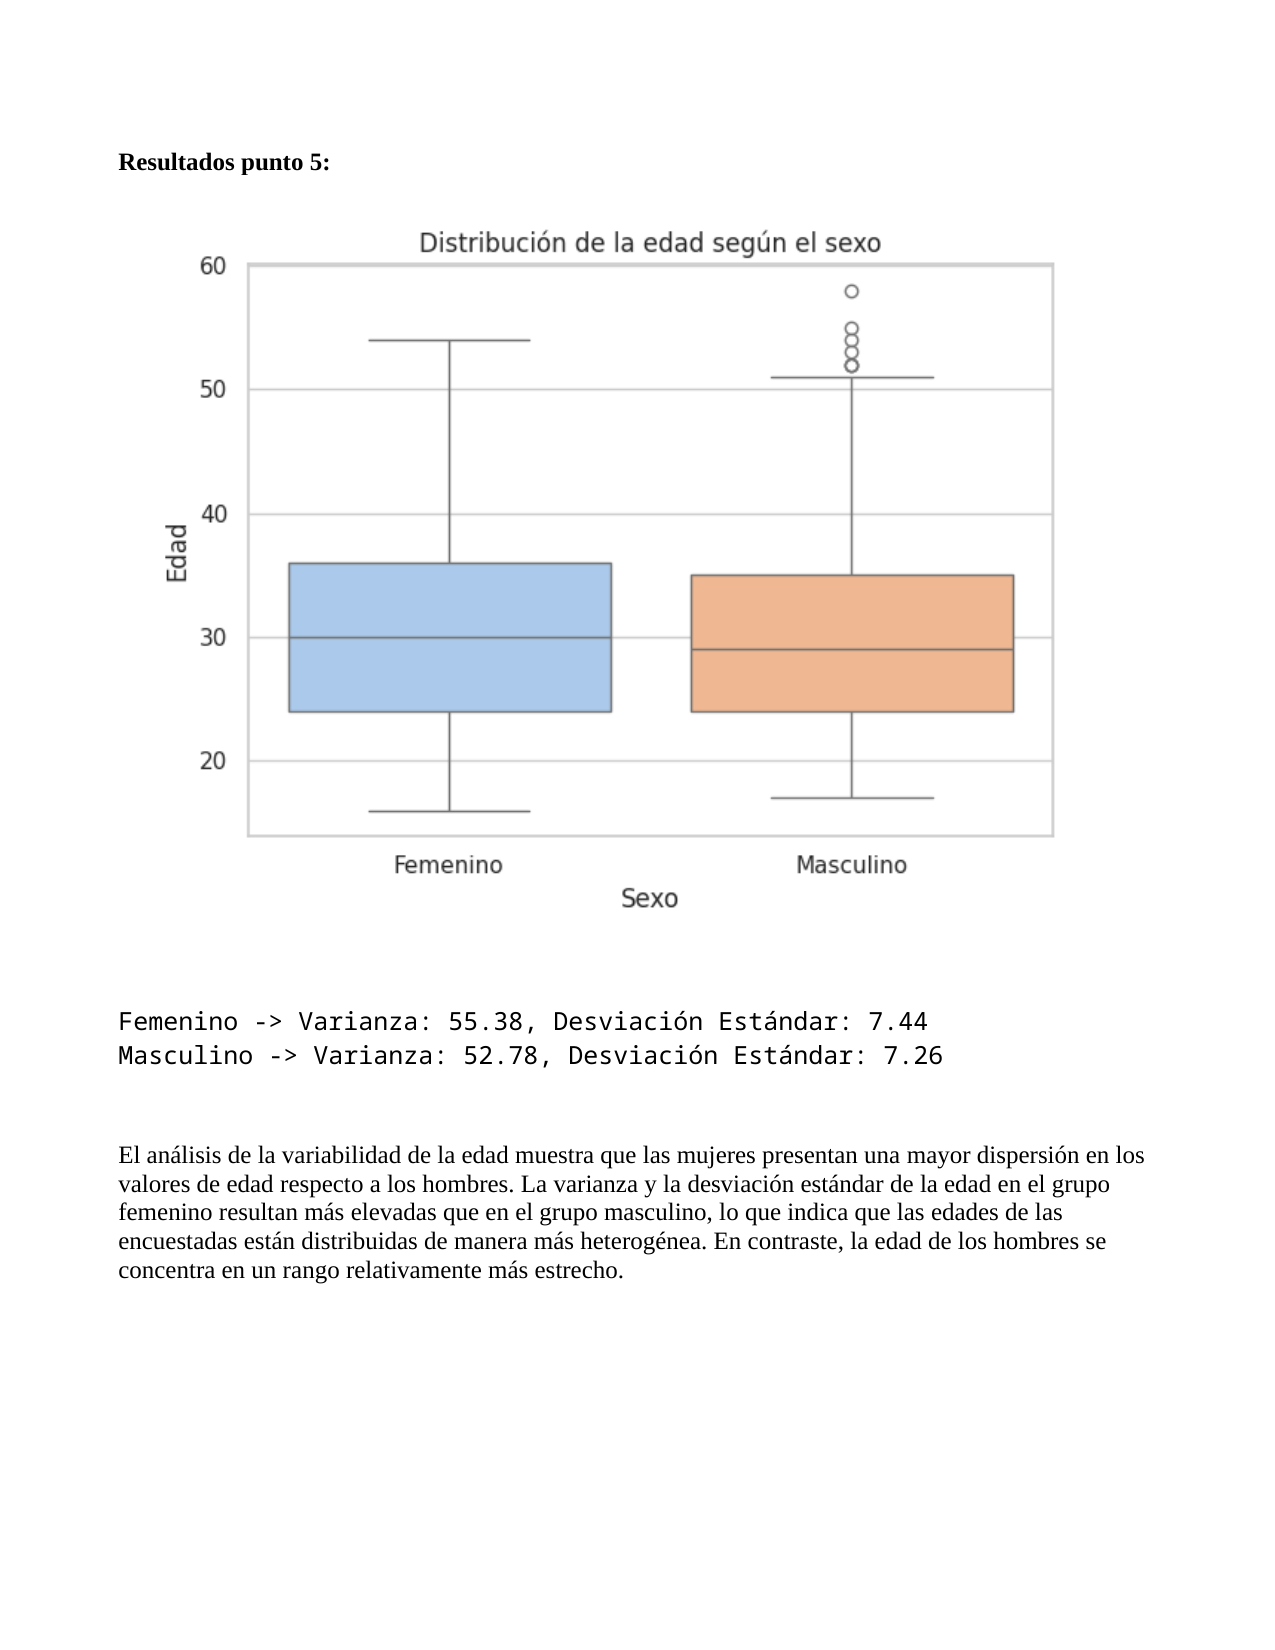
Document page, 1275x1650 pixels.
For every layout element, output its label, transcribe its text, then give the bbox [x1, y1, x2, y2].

text Resultados punto 5: [118, 147, 1157, 175]
text El análisis de la variabilidad de la edad muestra que las mujeres presentan una mayor dispersión en los valores de edad respecto a los hombres. La varianza y la desviación estándar de la edad en el grupo femenino resultan más elevadas que en el grupo masculino, lo que indica que las edades de las encuestadas están distribuidas de manera más heterogénea. En contraste, la edad de los hombres se concentra en un rango relativamente más estrecho. [118, 1140, 1157, 1284]
text Femenino -> Varianza: 55.38, Desviación Estándar: 7.44 Masculino -> Varianza: 52.78, Desviación Estándar: 7.26 [118, 1004, 1157, 1140]
picture [118, 175, 1157, 918]
